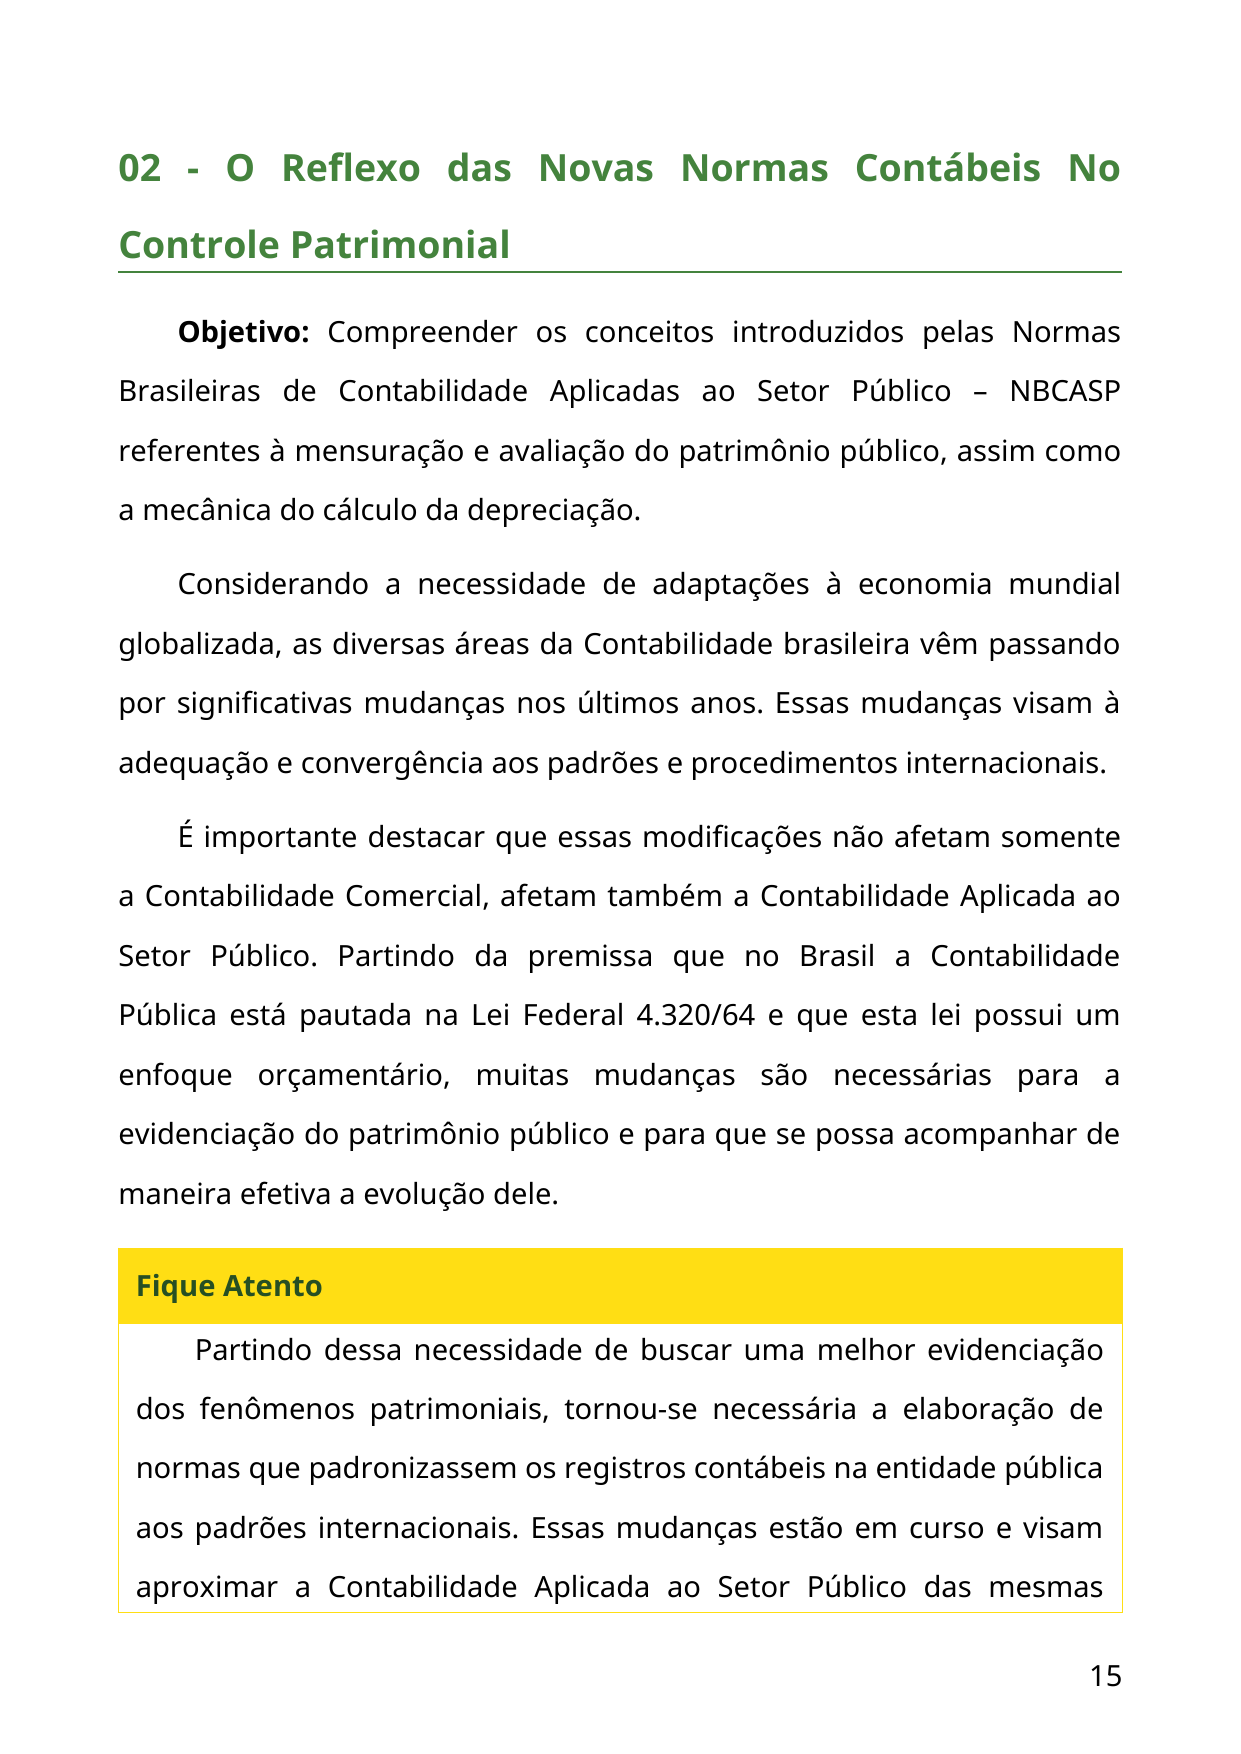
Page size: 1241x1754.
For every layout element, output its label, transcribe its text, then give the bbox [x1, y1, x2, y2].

text É importante destacar que essas modificações não afetam somente a Contabilidade Comercial, afetam também a Contabilidade Aplicada ao Setor Público. Partindo da premissa que no Brasil a Contabilidade Pública está pautada na Lei Federal 4.320/64 e que esta lei possui um enfoque orçamentário, muitas mudanças são necessárias para a evidenciação do patrimônio público e para que se possa acompanhar de maneira efetiva a evolução dele. [118, 816, 1122, 1213]
table_header Fique Atento [119, 1249, 1122, 1323]
text Considerando a necessidade de adaptações à economia mundial globalizada, as diversas áreas da Contabilidade brasileira vêm passando por significativas mudanças nos últimos anos. Essas mudanças visam à adequação e convergência aos padrões e procedimentos internacionais. [118, 563, 1122, 782]
table_cell Partindo dessa necessidade de buscar uma melhor evidenciação dos fenômenos patrimoniais, tornou-se necessária a elaboração de normas que padronizassem os registros contábeis na entidade pública aos padrões internacionais. Essas mudanças estão em curso e visam aproximar a Contabilidade Aplicada ao Setor Público das mesmas [119, 1324, 1122, 1612]
subtitle 02 - O Reflexo das Novas Normas Contábeis No Controle Patrimonial [118, 142, 1122, 271]
text Objetivo: Compreender os conceitos introduzidos pelas Normas Brasileiras de Contabilidade Aplicadas ao Setor Público – NBCASP referentes à mensuração e avaliação do patrimônio público, assim como a mecânica do cálculo da depreciação. [118, 311, 1122, 529]
